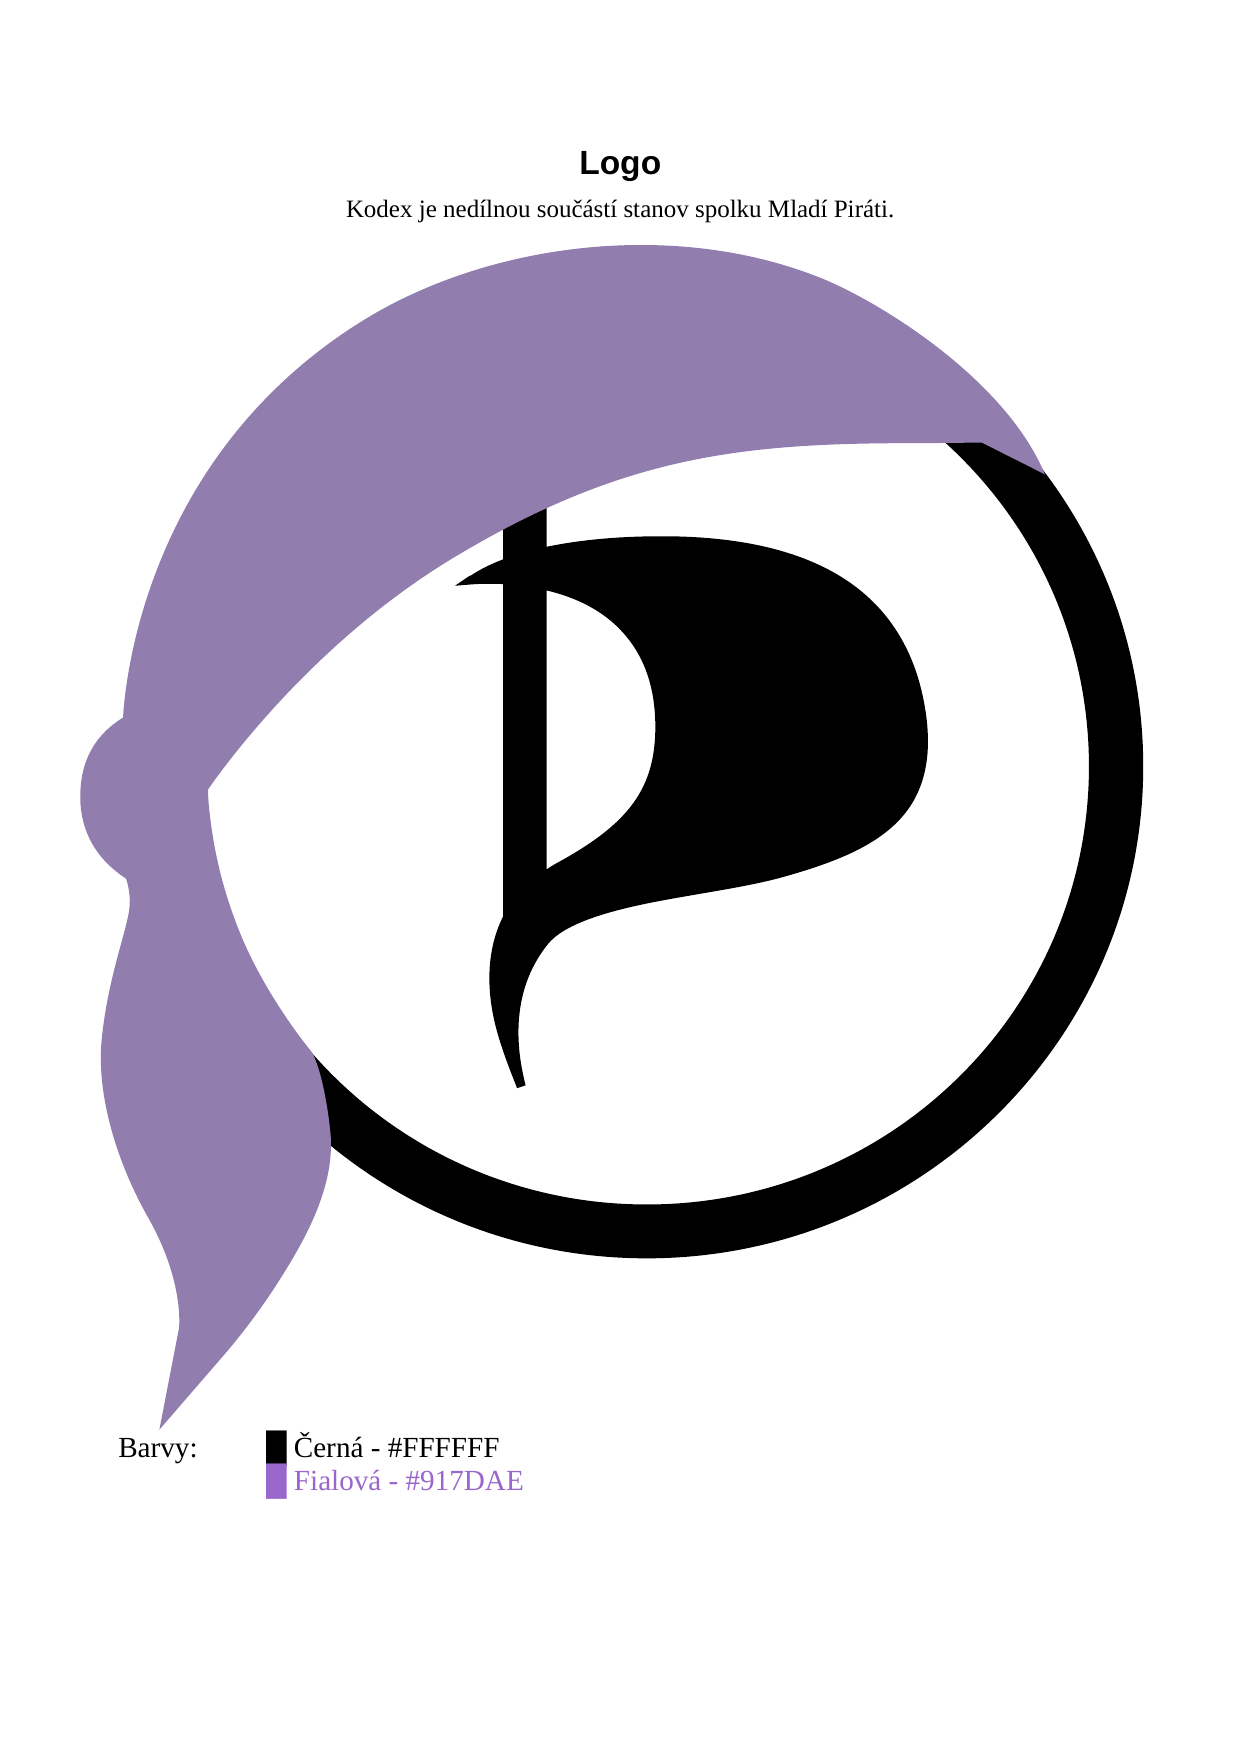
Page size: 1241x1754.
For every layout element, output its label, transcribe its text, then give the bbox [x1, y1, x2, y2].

text █ Fialová - #917DAE [287, 1463, 1122, 1497]
text Barvy: █ Černá - #FFFFFF [118, 913, 1122, 1463]
text [118, 236, 1122, 720]
text [118, 874, 129, 951]
text █ Fialová - #917DAE [118, 1463, 266, 1497]
text Kodex je nedílnou součástí stanov spolku Mladí Piráti. [118, 194, 1122, 223]
subtitle Logo [118, 143, 1122, 182]
